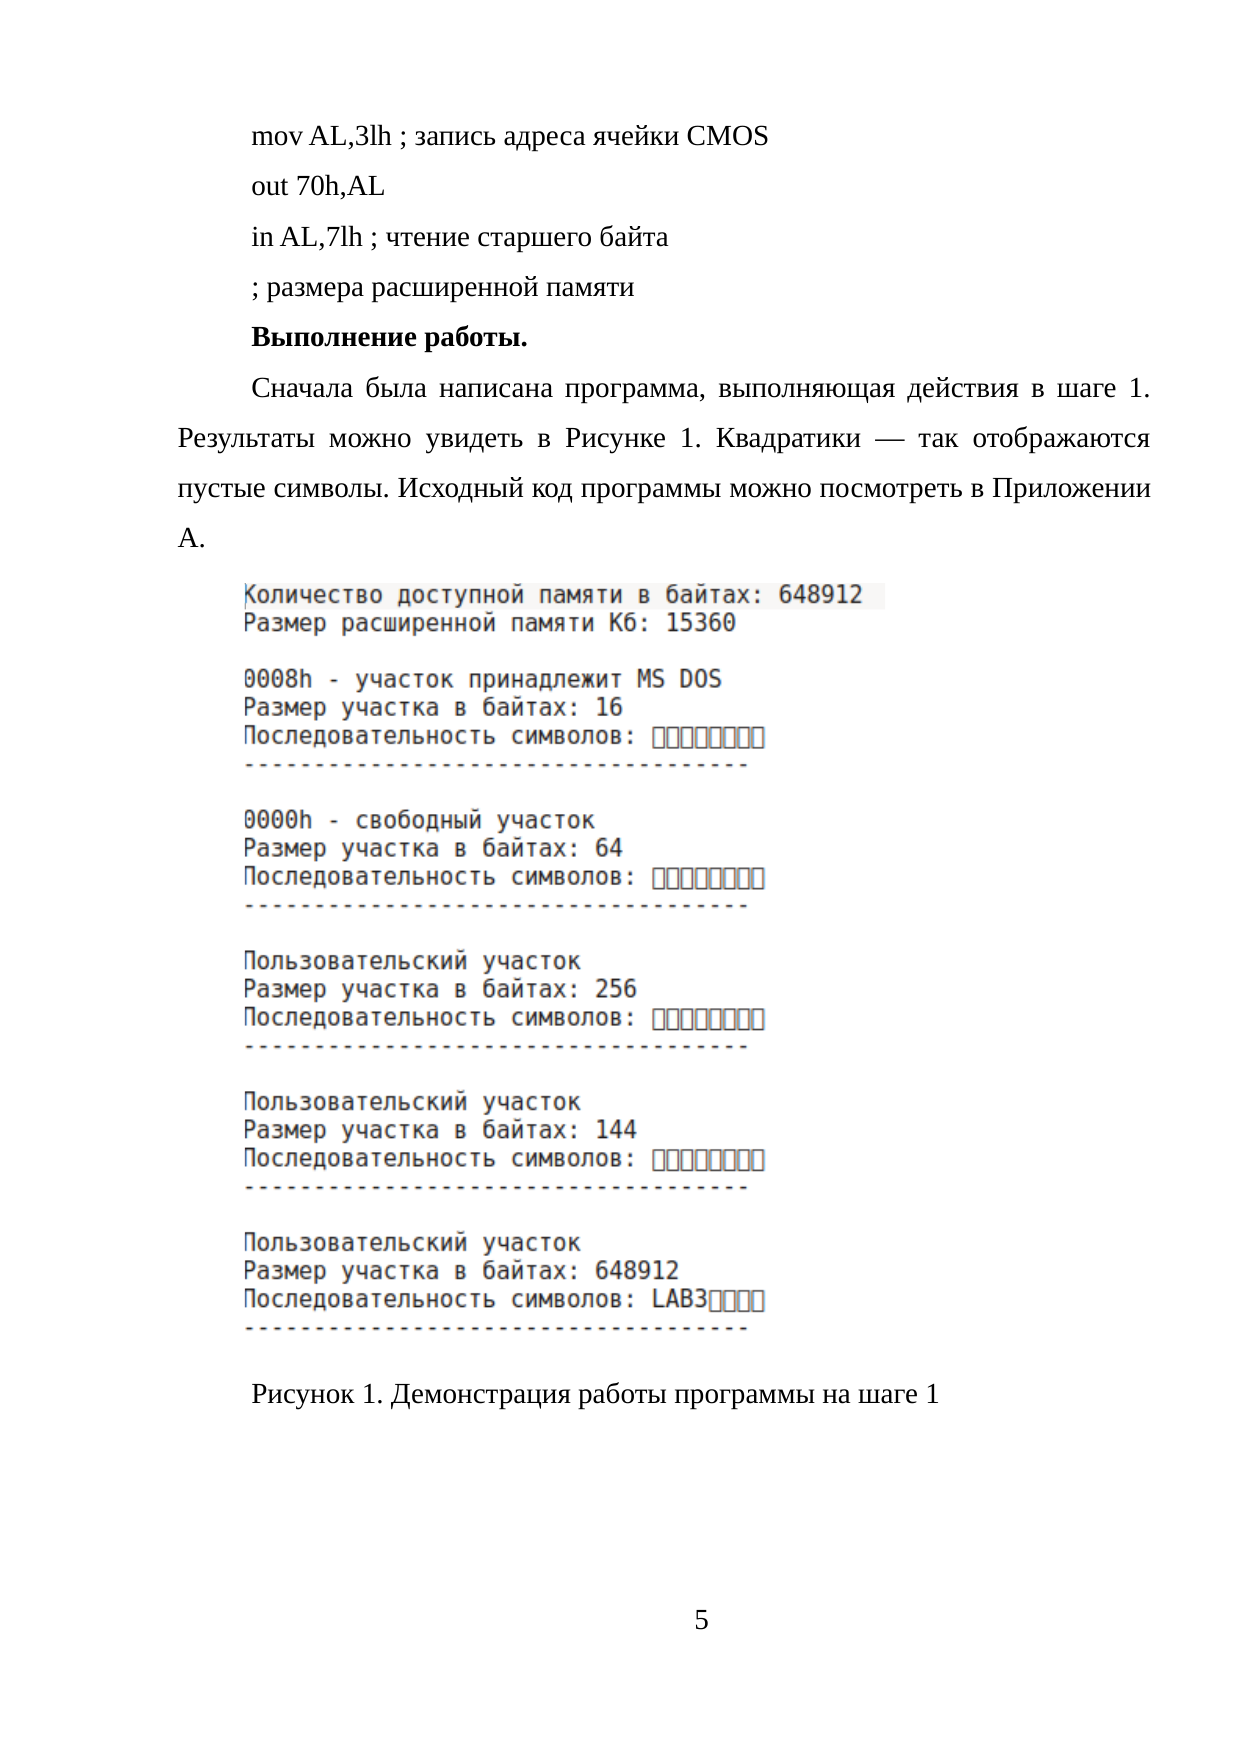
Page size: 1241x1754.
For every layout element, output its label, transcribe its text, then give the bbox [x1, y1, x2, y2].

text in AL,7lh ; чтение старшего байта [177, 219, 1152, 252]
text mov AL,3lh ; запись адреса ячейки CMOS [177, 118, 1152, 152]
text Сначала была написана программа, выполняющая действия в шаге 1. Результаты можно увидеть в Рисунке 1. Квадратики — так отображаются пустые символы. Исходный код программы можно посмотреть в Приложении А. [177, 370, 1152, 554]
text ; размера расширенной памяти [177, 269, 1152, 303]
subtitle Выполнение работы. [177, 319, 1152, 353]
picture [244, 583, 886, 1342]
text out 70h,AL [177, 168, 1152, 202]
text Рисунок 1. Демонстрация работы программы на шаге 1 [177, 1376, 1152, 1409]
